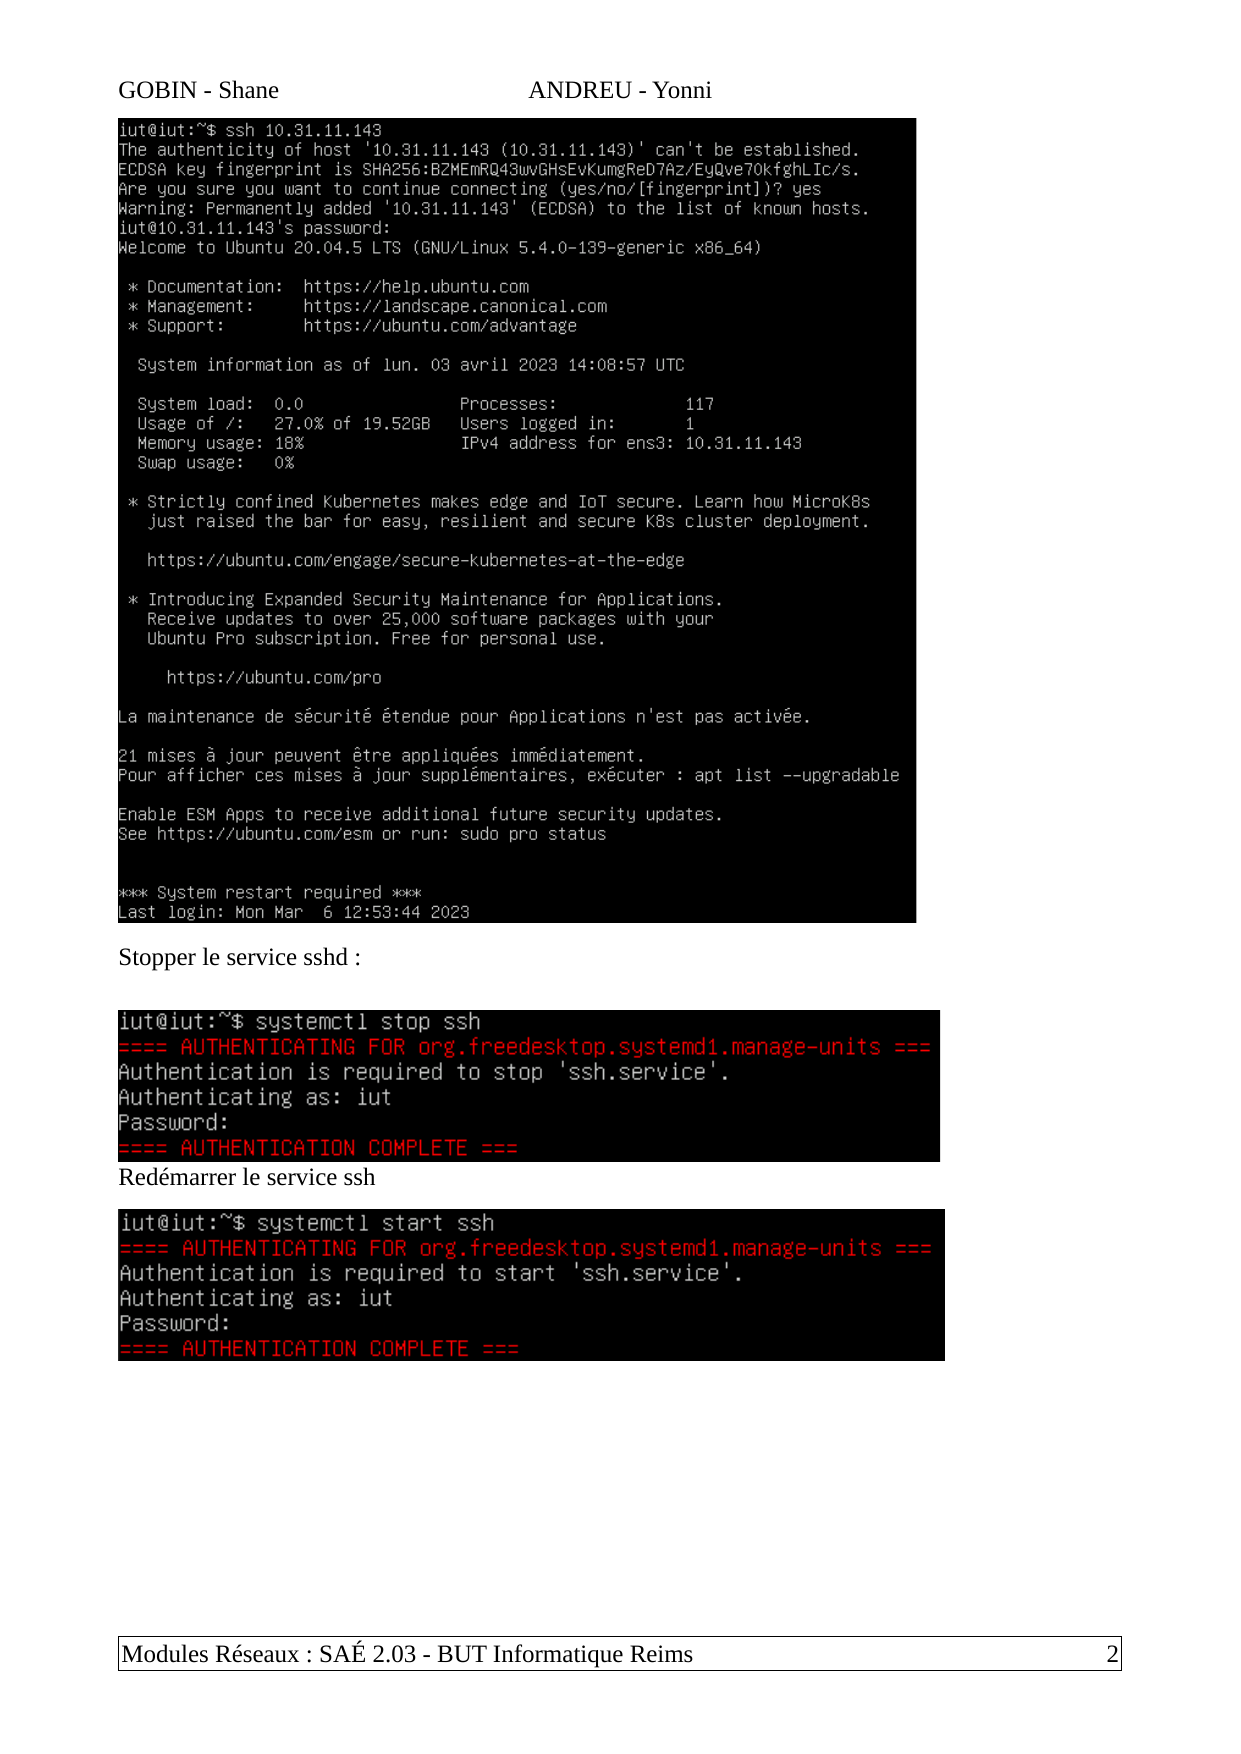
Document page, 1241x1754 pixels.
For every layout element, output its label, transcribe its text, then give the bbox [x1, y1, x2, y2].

text Redémarrer le service ssh [118, 1162, 1122, 1190]
text Stopper le service sshd : [118, 942, 1122, 970]
